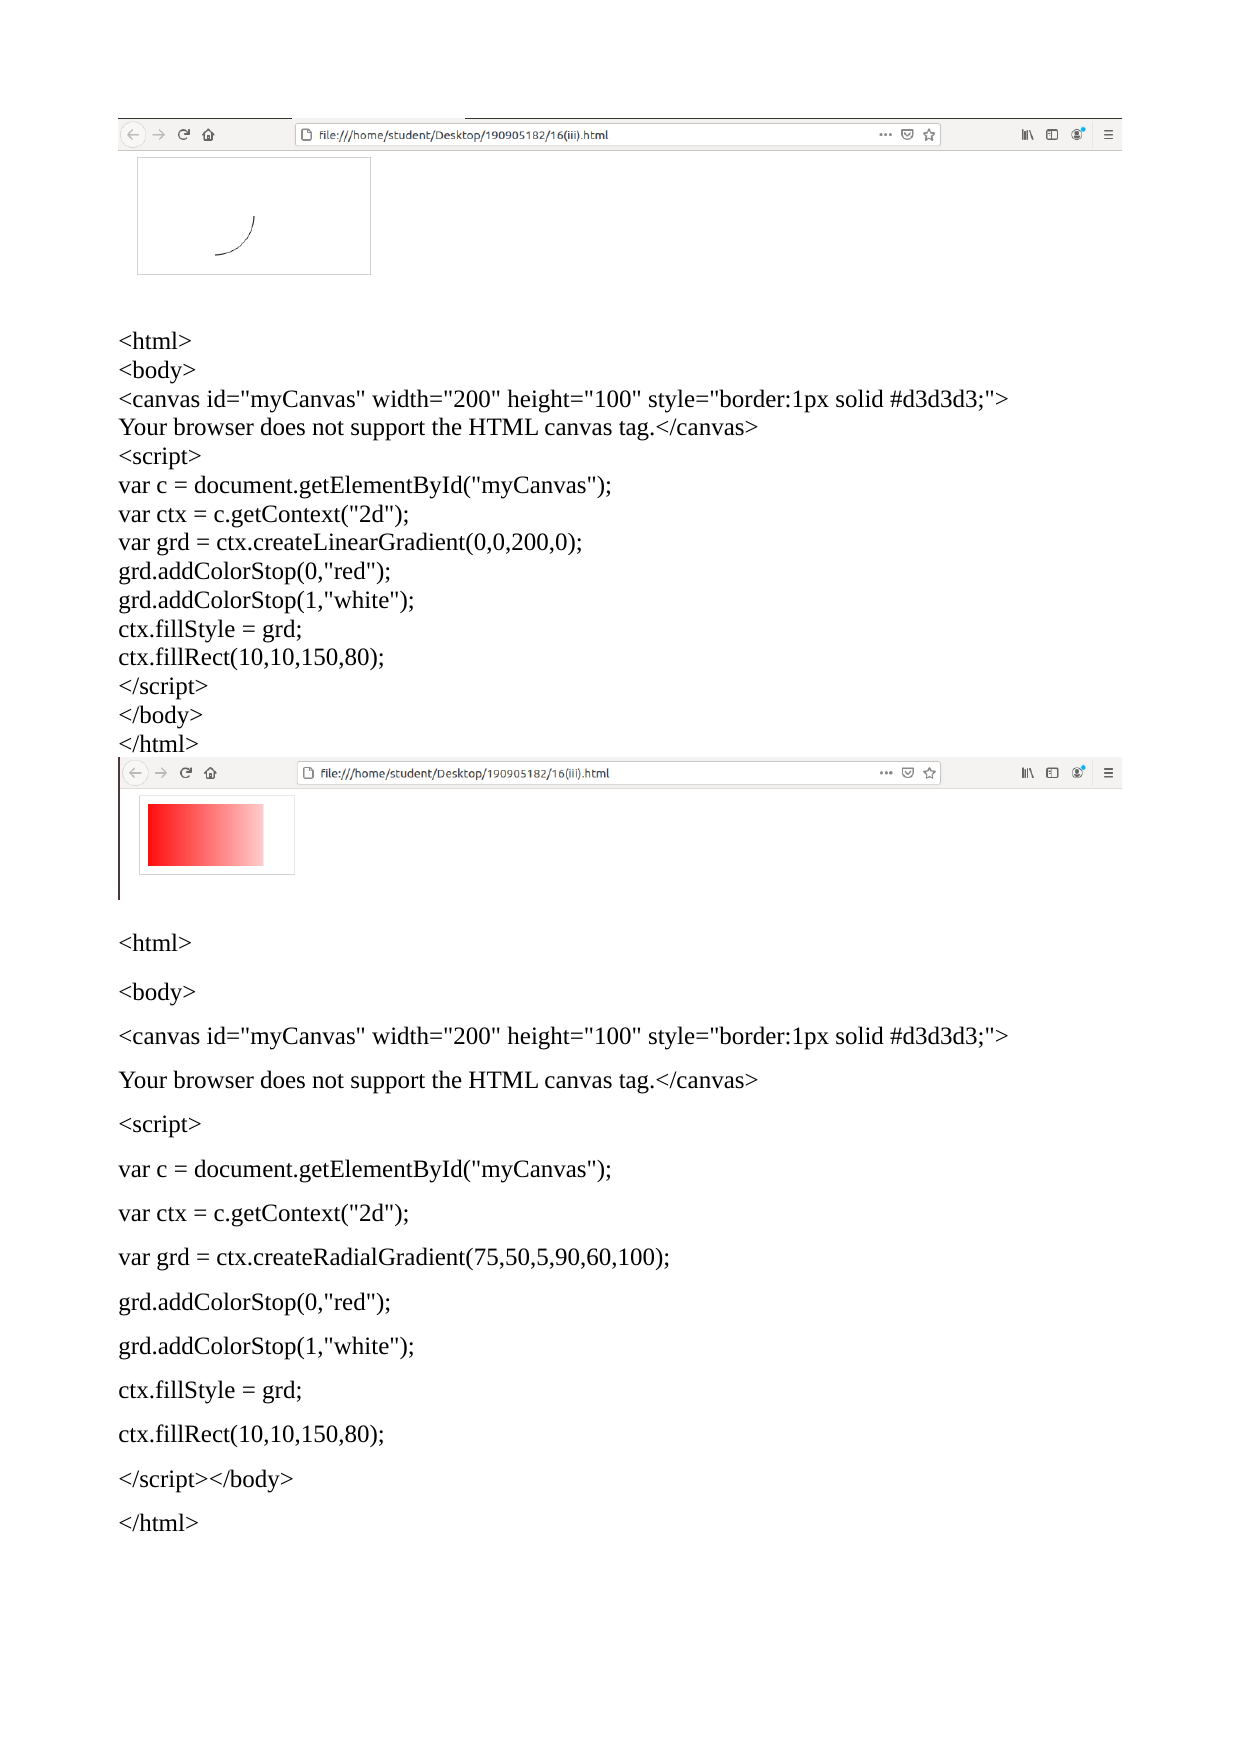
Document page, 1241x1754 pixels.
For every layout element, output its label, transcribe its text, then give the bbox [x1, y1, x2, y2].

text <html> [118, 326, 1122, 355]
text Your browser does not support the HTML canvas tag.</canvas> [118, 412, 1122, 441]
text </html> [118, 1507, 1122, 1537]
text </script> [118, 671, 1122, 700]
text <canvas id="myCanvas" width="200" height="100" style="border:1px solid #d3d3d3;"> [118, 1020, 1122, 1050]
text <script> [118, 441, 1122, 470]
text ctx.fillStyle = grd; [118, 614, 1122, 642]
text <html> [118, 928, 1122, 957]
text var grd = ctx.createLinearGradient(0,0,200,0); [118, 527, 1122, 556]
picture [118, 757, 1123, 900]
text <canvas id="myCanvas" width="200" height="100" style="border:1px solid #d3d3d3;"> [118, 384, 1122, 412]
text <body> [118, 976, 1122, 1006]
text </html> [118, 729, 1122, 757]
text var ctx = c.getContext("2d"); [118, 1197, 1122, 1227]
text var c = document.getElementById("myCanvas"); [118, 470, 1122, 499]
text var ctx = c.getContext("2d"); [118, 499, 1122, 527]
text <script> [118, 1109, 1122, 1138]
text ctx.fillRect(10,10,150,80); [118, 1418, 1122, 1448]
text ctx.fillRect(10,10,150,80); [118, 642, 1122, 671]
picture [118, 118, 1123, 298]
text ctx.fillStyle = grd; [118, 1374, 1122, 1404]
text </body> [118, 700, 1122, 729]
text grd.addColorStop(1,"white"); [118, 1330, 1122, 1360]
text var c = document.getElementById("myCanvas"); [118, 1153, 1122, 1183]
text grd.addColorStop(0,"red"); [118, 556, 1122, 585]
text grd.addColorStop(0,"red"); [118, 1286, 1122, 1315]
text grd.addColorStop(1,"white"); [118, 585, 1122, 614]
text </script></body> [118, 1463, 1122, 1492]
text Your browser does not support the HTML canvas tag.</canvas> [118, 1064, 1122, 1094]
text <body> [118, 355, 1122, 384]
text var grd = ctx.createRadialGradient(75,50,5,90,60,100); [118, 1241, 1122, 1271]
